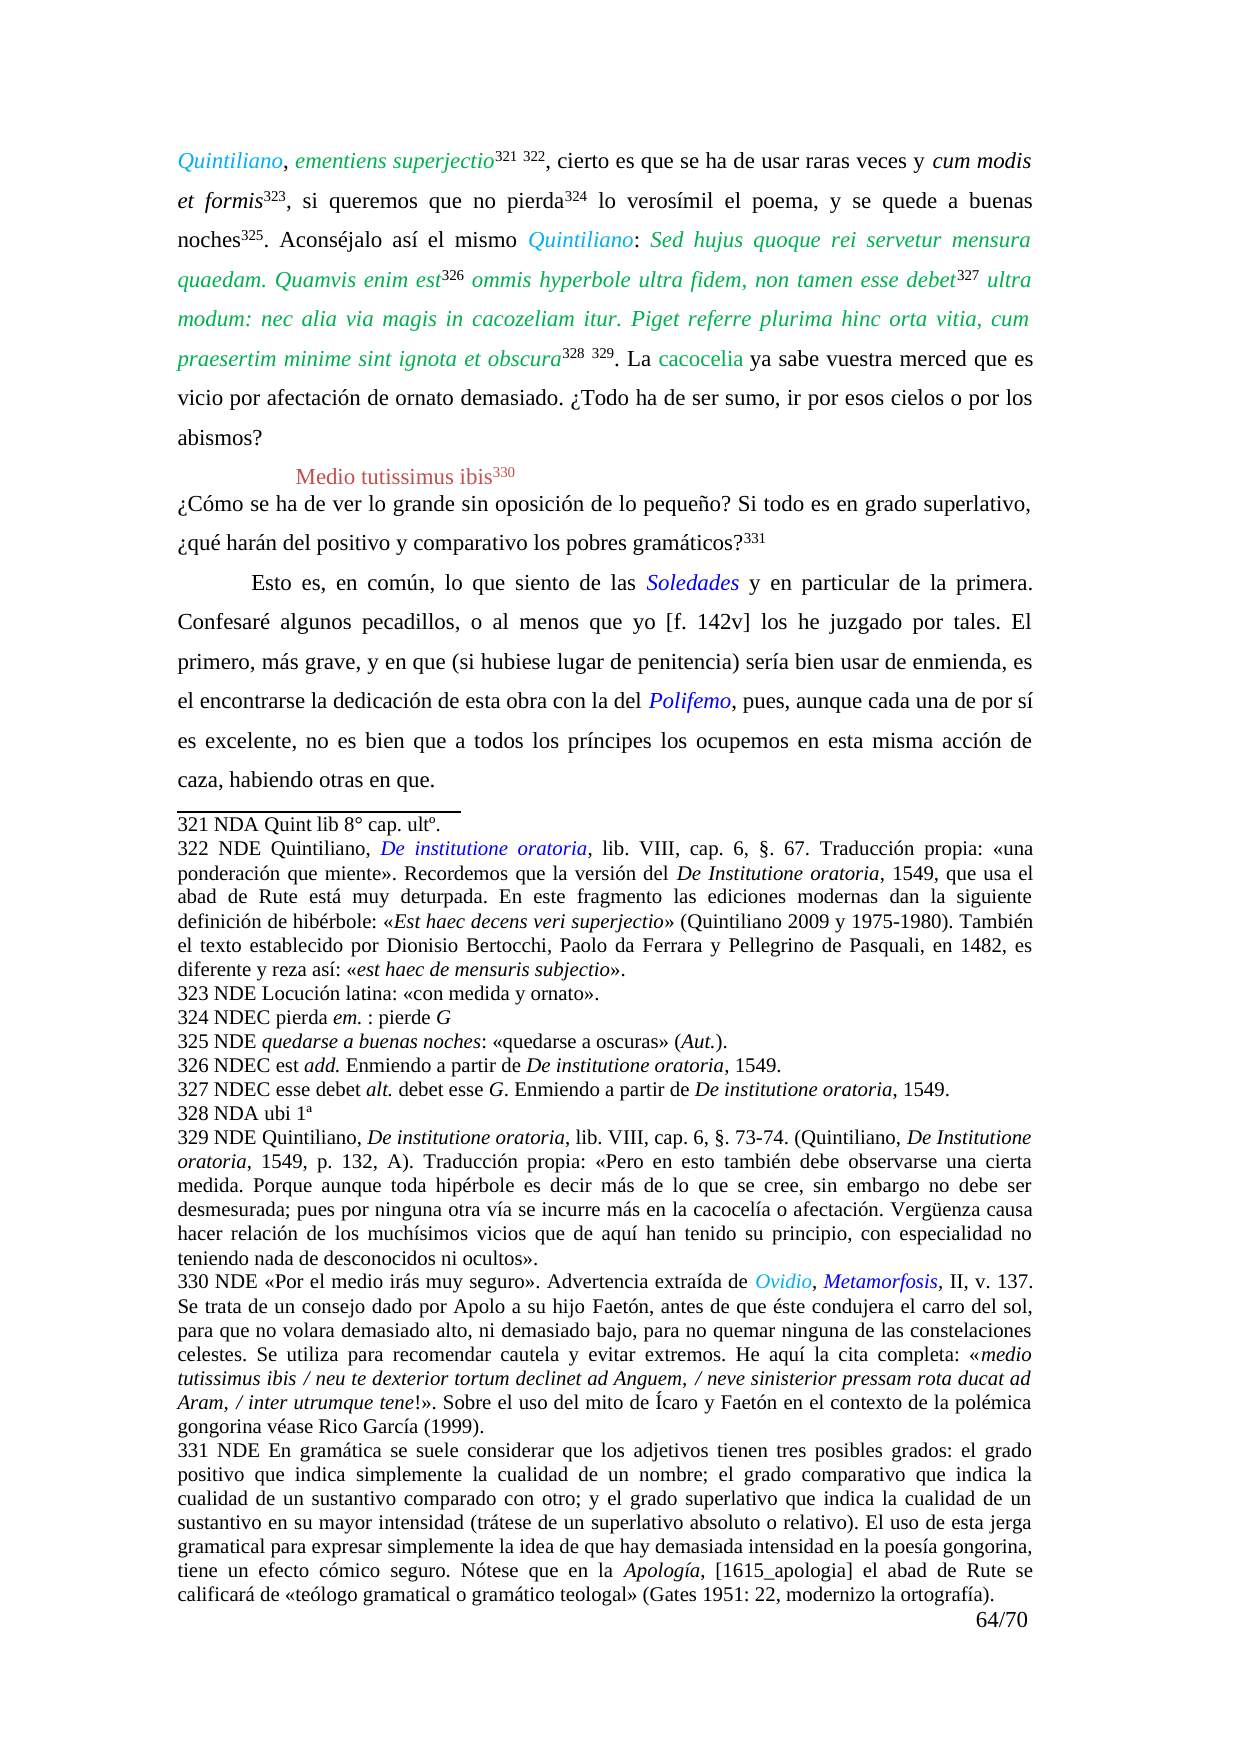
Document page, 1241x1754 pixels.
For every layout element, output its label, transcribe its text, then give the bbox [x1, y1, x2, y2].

text NDA Quint lib 8° cap. ultº. [177, 812, 1034, 836]
text NDE «Por el medio irás muy seguro». Advertencia extraída de Ovidio, Metamorfosis, II, v. 137. Se trata de un consejo dado por Apolo a su hijo Faetón, antes de que éste condujera el carro del sol, para que no volara demasiado alto, ni demasiado bajo, para no quemar ninguna de las constelaciones celestes. Se utiliza para recomendar cautela y evitar extremos. He aquí la cita completa: «medio tutissimus ibis / neu te dexterior tortum declinet ad Anguem, / neve sinisterior pressam rota ducat ad Aram, / inter utrumque tene!». Sobre el uso del mito de Ícaro y Faetón en el contexto de la polémica gongorina véase Rico García (1999). [177, 1269, 1034, 1438]
text NDE Quintiliano, De institutione oratoria, lib. VIII, cap. 6, §. 73-74. (Quintiliano, De Institutione oratoria, 1549, p. 132, A). Traducción propia: «Pero en esto también debe observarse una cierta medida. Porque aunque toda hipérbole es decir más de lo que se cree, sin embargo no debe ser desmesurada; pues por ninguna otra vía se incurre más en la cacocelía o afectación. Vergüenza causa hacer relación de los muchísimos vicios que de aquí han tenido su principio, con especialidad no teniendo nada de desconocidos ni ocultos». [177, 1125, 1034, 1269]
text NDE Locución latina: «con medida y ornato». [177, 981, 1034, 1005]
text NDE Quintiliano, De institutione oratoria, lib. VIII, cap. 6, §. 67. Traducción propia: «una ponderación que miente». Recordemos que la versión del De Institutione oratoria, 1549, que usa el abad de Rute está muy deturpada. En este fragmento las ediciones modernas dan la siguiente definición de hibérbole: «Est haec decens veri superjectio» (Quintiliano 2009 y 1975-1980). También el texto establecido por Dionisio Bertocchi, Paolo da Ferrara y Pellegrino de Pasquali, en 1482, es diferente y reza así: «est haec de mensuris subjectio». [177, 836, 1034, 981]
text Esto es, en común, lo que siento de las Soledades y en particular de la primera. Confesaré algunos pecadillos, o al menos que yo [f. 142v] los he juzgado por tales. El primero, más grave, y en que (si hubiese lugar de penitencia) sería bien usar de enmienda, es el encontrarse la dedicación de esta obra con la del Polifemo, pues, aunque cada una de por sí es excelente, no es bien que a todos los príncipes los ocupemos en esta misma acción de caza, habiendo otras en que. [177, 569, 1034, 792]
text NDEC esse debet alt. debet esse G. Enmiendo a partir de De institutione oratoria, 1549. [177, 1077, 1034, 1101]
text NDEC est add. Enmiendo a partir de De institutione oratoria, 1549. [177, 1053, 1034, 1077]
text De la hipérbole juzgo lo mismo; porque si la hipérbole es dictio aut sententia fidem excedere augendi minuendive causa, como dicen Diomedes y Donato , o, como Quintiliano, ementiens superjectio , cierto es que se ha de usar raras veces y cum modis et formis, si queremos que no pierda lo verosímil el poema, y se quede a buenas noches. Aconséjalo así el mismo Quintiliano: Sed hujus quoque rei servetur mensura quaedam. Quamvis enim est ommis hyperbole ultra fidem, non tamen esse debet ultra modum: nec alia via magis in cacozeliam itur. Piget referre plurima hinc orta vitia, cum praesertim minime sint ignota et obscura . La cacocelia ya sabe vuestra merced que es vicio por afectación de ornato demasiado. ¿Todo ha de ser sumo, ir por esos cielos o por los abismos? [177, 148, 1034, 450]
text NDEC pierda em. : pierde G [177, 1005, 1034, 1029]
text Medio tutissimus ibis [295, 463, 1034, 490]
text NDA ubi 1ª [177, 1101, 1034, 1125]
text NDE quedarse a buenas noches: «quedarse a oscuras» (Aut.). [177, 1029, 1034, 1053]
text NDE En gramática se suele considerar que los adjetivos tienen tres posibles grados: el grado positivo que indica simplemente la cualidad de un nombre; el grado comparativo que indica la cualidad de un sustantivo comparado con otro; y el grado superlativo que indica la cualidad de un sustantivo en su mayor intensidad (trátese de un superlativo absoluto o relativo). El uso de esta jerga gramatical para expresar simplemente la idea de que hay demasiada intensidad en la poesía gongorina, tiene un efecto cómico seguro. Nótese que en la Apología, [1615_apologia] el abad de Rute se calificará de «teólogo gramatical o gramático teologal» (Gates 1951: 22, modernizo la ortografía). [177, 1438, 1034, 1606]
text ¿Cómo se ha de ver lo grande sin oposición de lo pequeño? Si todo es en grado superlativo, ¿qué harán del positivo y comparativo los pobres gramáticos? [177, 490, 1034, 556]
